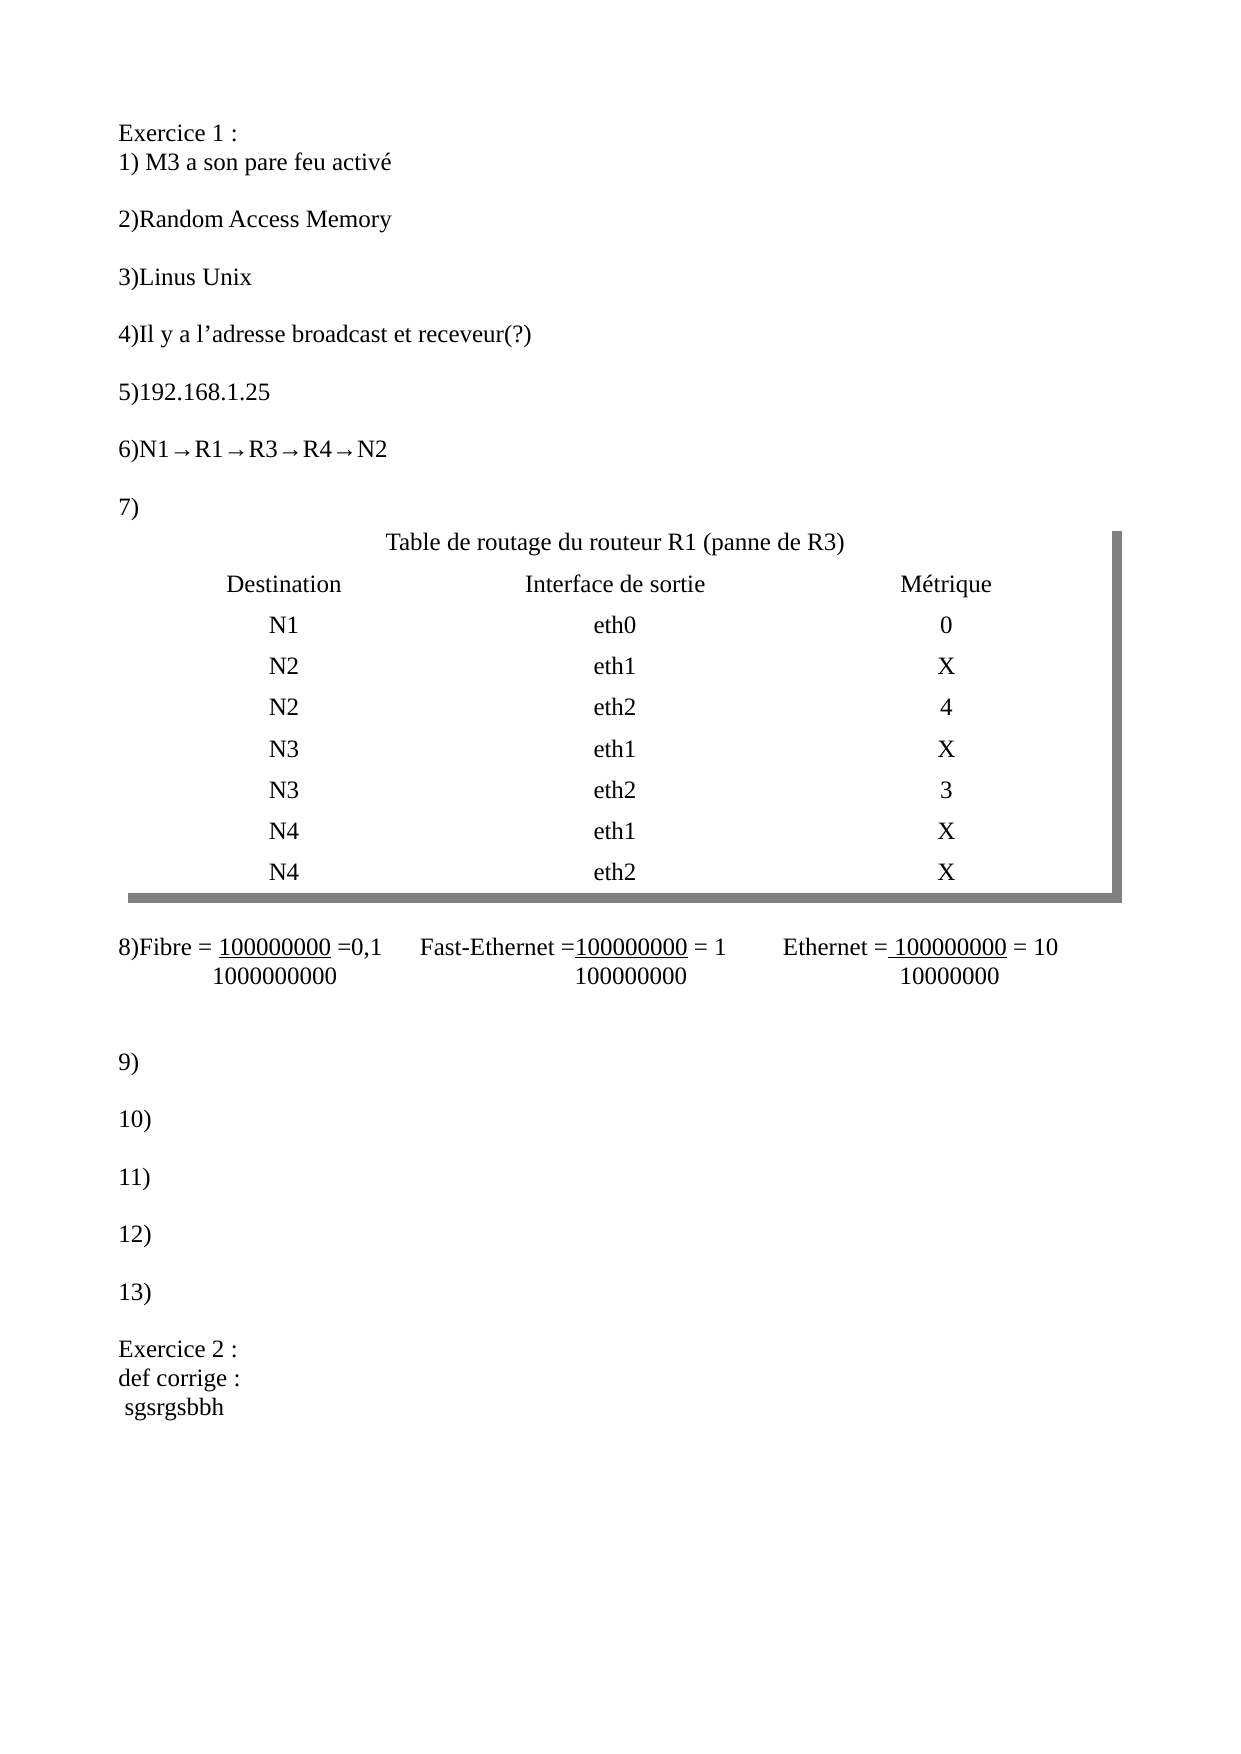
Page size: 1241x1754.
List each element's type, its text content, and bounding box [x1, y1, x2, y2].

text 12) [118, 1219, 1122, 1248]
table_cell N4 [119, 810, 449, 851]
table_cell N3 [119, 728, 449, 768]
table_cell X [781, 810, 1111, 851]
table_cell eth1 [450, 645, 780, 686]
table_cell eth2 [450, 852, 780, 892]
table_cell eth0 [450, 604, 780, 644]
table_cell 0 [781, 604, 1111, 644]
table_cell Destination [119, 563, 449, 603]
text Exercice 2 : [118, 1334, 1122, 1363]
text 3)Linus Unix [118, 262, 1122, 291]
table_cell eth2 [450, 769, 780, 809]
table_cell N3 [119, 769, 449, 809]
table_cell 3 [781, 769, 1111, 809]
text 2)Random Access Memory [118, 204, 1122, 233]
text 1) M3 a son pare feu activé [118, 147, 1122, 176]
text 8)Fibre = 100000000 =0,1 Fast-Ethernet =100000000 = 1 Ethernet = 100000000 = 10 [118, 932, 1122, 961]
table_cell eth2 [450, 687, 780, 727]
table_cell N2 [119, 687, 449, 727]
table_cell X [781, 645, 1111, 686]
text 13) [118, 1277, 1122, 1306]
text 1000000000 100000000 10000000 [118, 961, 1122, 989]
table_cell N2 [119, 645, 449, 686]
text 6)N1→R1→R3→R4→N2 [118, 434, 1122, 463]
text 9) [118, 1047, 1122, 1076]
text Exercice 1 : [118, 118, 1122, 147]
table_cell Interface de sortie [450, 563, 780, 603]
table_cell 4 [781, 687, 1111, 727]
table_cell Métrique [781, 563, 1111, 603]
table_cell N1 [119, 604, 449, 644]
table_cell N4 [119, 852, 449, 892]
table_header Table de routage du routeur R1 (panne de R3) [119, 522, 1111, 562]
text 7) [118, 492, 1122, 521]
text 4)Il y a l’adresse broadcast et receveur(?) [118, 319, 1122, 348]
table_cell X [781, 852, 1111, 892]
text 10) [118, 1104, 1122, 1133]
text sgsrgsbbh [118, 1392, 1122, 1421]
table_cell X [781, 728, 1111, 768]
text def corrige : [118, 1363, 1122, 1392]
text 5)192.168.1.25 [118, 377, 1122, 406]
text 11) [118, 1162, 1122, 1191]
table_cell eth1 [450, 810, 780, 851]
table_cell eth1 [450, 728, 780, 768]
